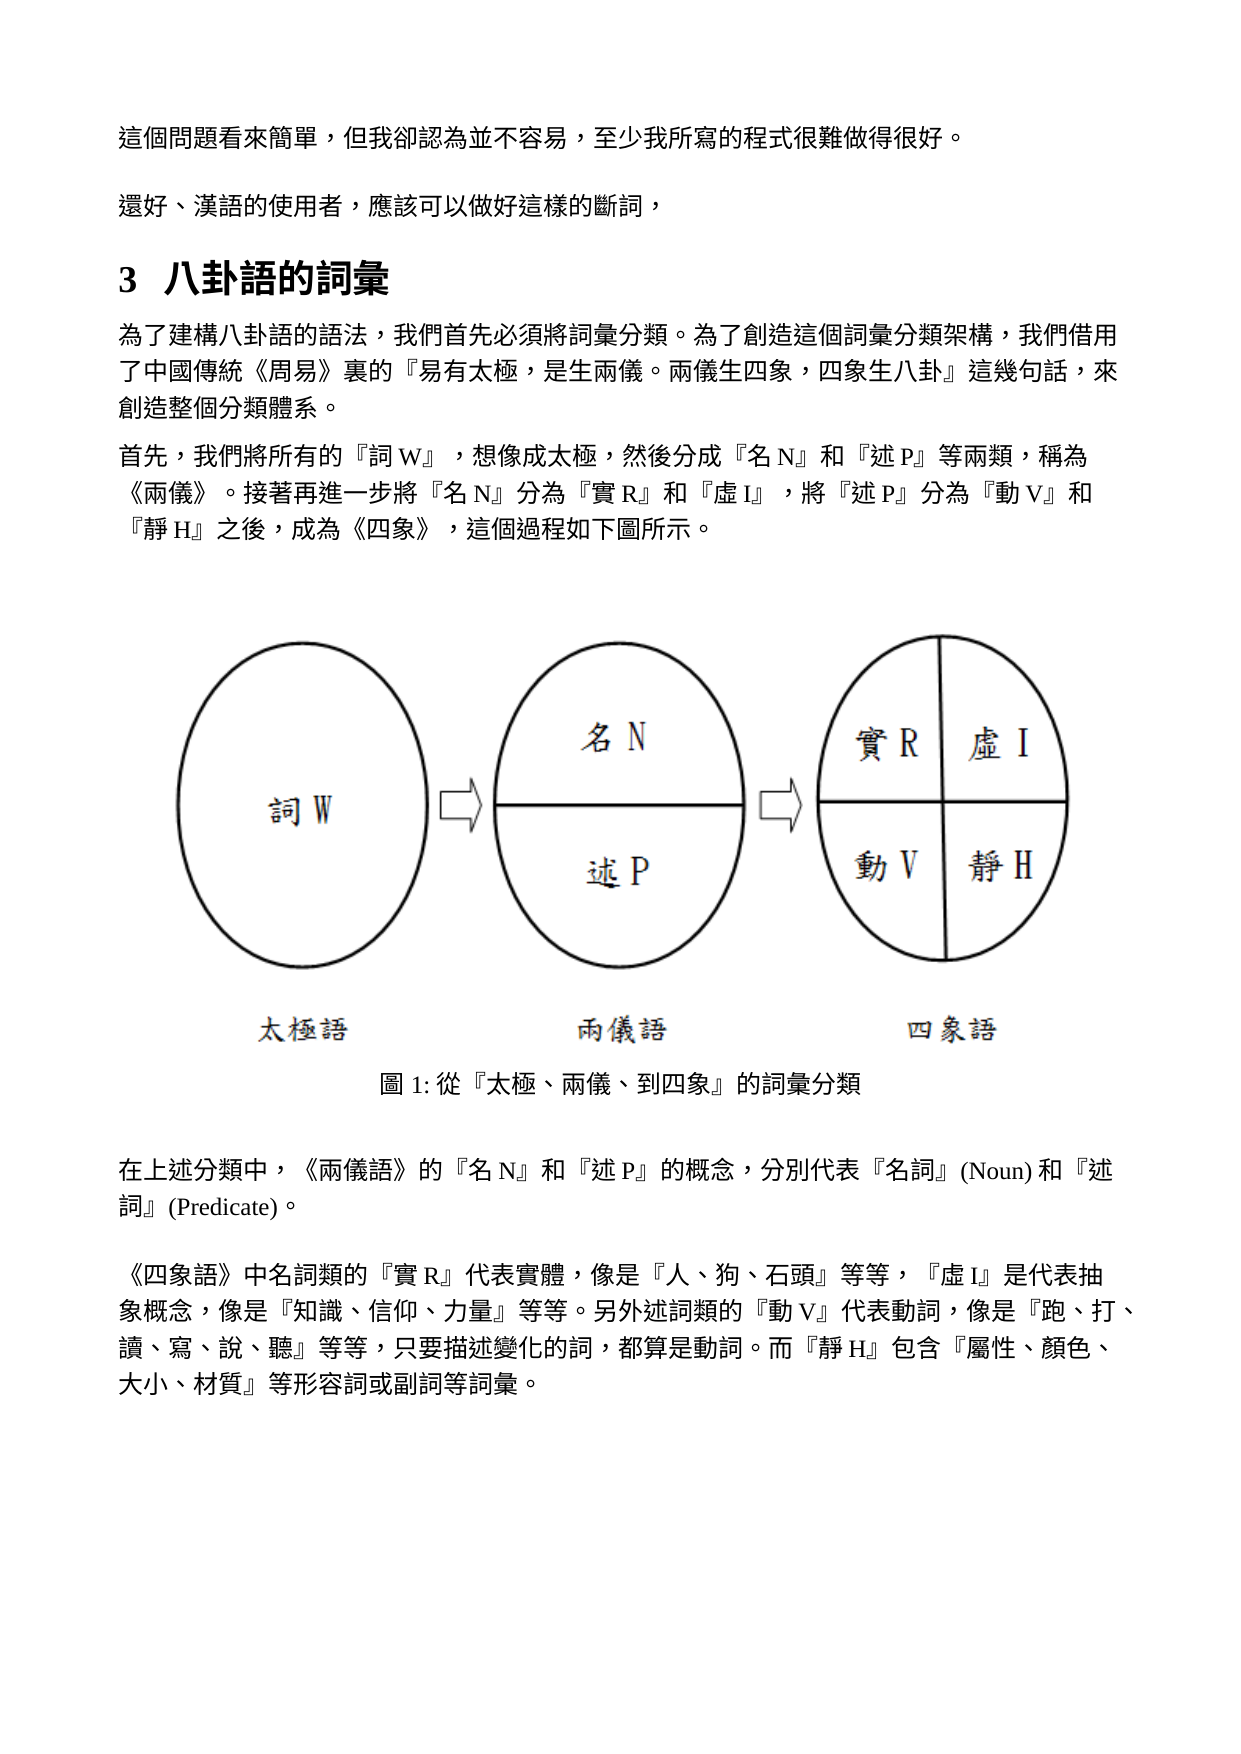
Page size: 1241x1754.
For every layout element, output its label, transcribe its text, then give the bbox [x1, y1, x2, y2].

picture [165, 611, 1075, 1067]
text 為了建構八卦語的語法，我們首先必須將詞彙分類。為了創造這個詞彙分類架構，我們借用了中國傳統《周易》裏的『易有太極，是生兩儀。兩儀生四象，四象生八卦』這幾句話，來創造整個分類體系。 [118, 316, 1122, 424]
text 在上述分類中，《兩儀語》的『名N』和『述P』的概念，分別代表『名詞』(Noun) 和『述詞』(Predicate)。 [118, 1151, 1122, 1223]
text 這個問題看來簡單，但我卻認為並不容易，至少我所寫的程式很難做得很好。 [118, 118, 1122, 154]
subtitle 八卦語的詞彙 [118, 248, 1122, 303]
text 圖 1: 從『太極、兩儀、到四象』的詞彙分類 [165, 1067, 1075, 1101]
text 首先，我們將所有的『詞W』，想像成太極，然後分成『名N』和『述P』等兩類，稱為《兩儀》。接著再進一步將『名N』分為『實R』和『虛I』，將『述P』分為『動V』和『靜H』之後，成為《四象》，這個過程如下圖所示。 [118, 437, 1122, 546]
text 《四象語》中名詞類的『實R』代表實體，像是『人、狗、石頭』等等，『虛I』是代表抽象概念，像是『知識、信仰、力量』等等。另外述詞類的『動V』代表動詞，像是『跑、打、讀、寫、說、聽』等等，只要描述變化的詞，都算是動詞。而『靜H』包含『屬性、顏色、大小、材質』等形容詞或副詞等詞彙。 [118, 1256, 1122, 1401]
text 還好、漢語的使用者，應該可以做好這樣的斷詞， [118, 187, 1122, 223]
